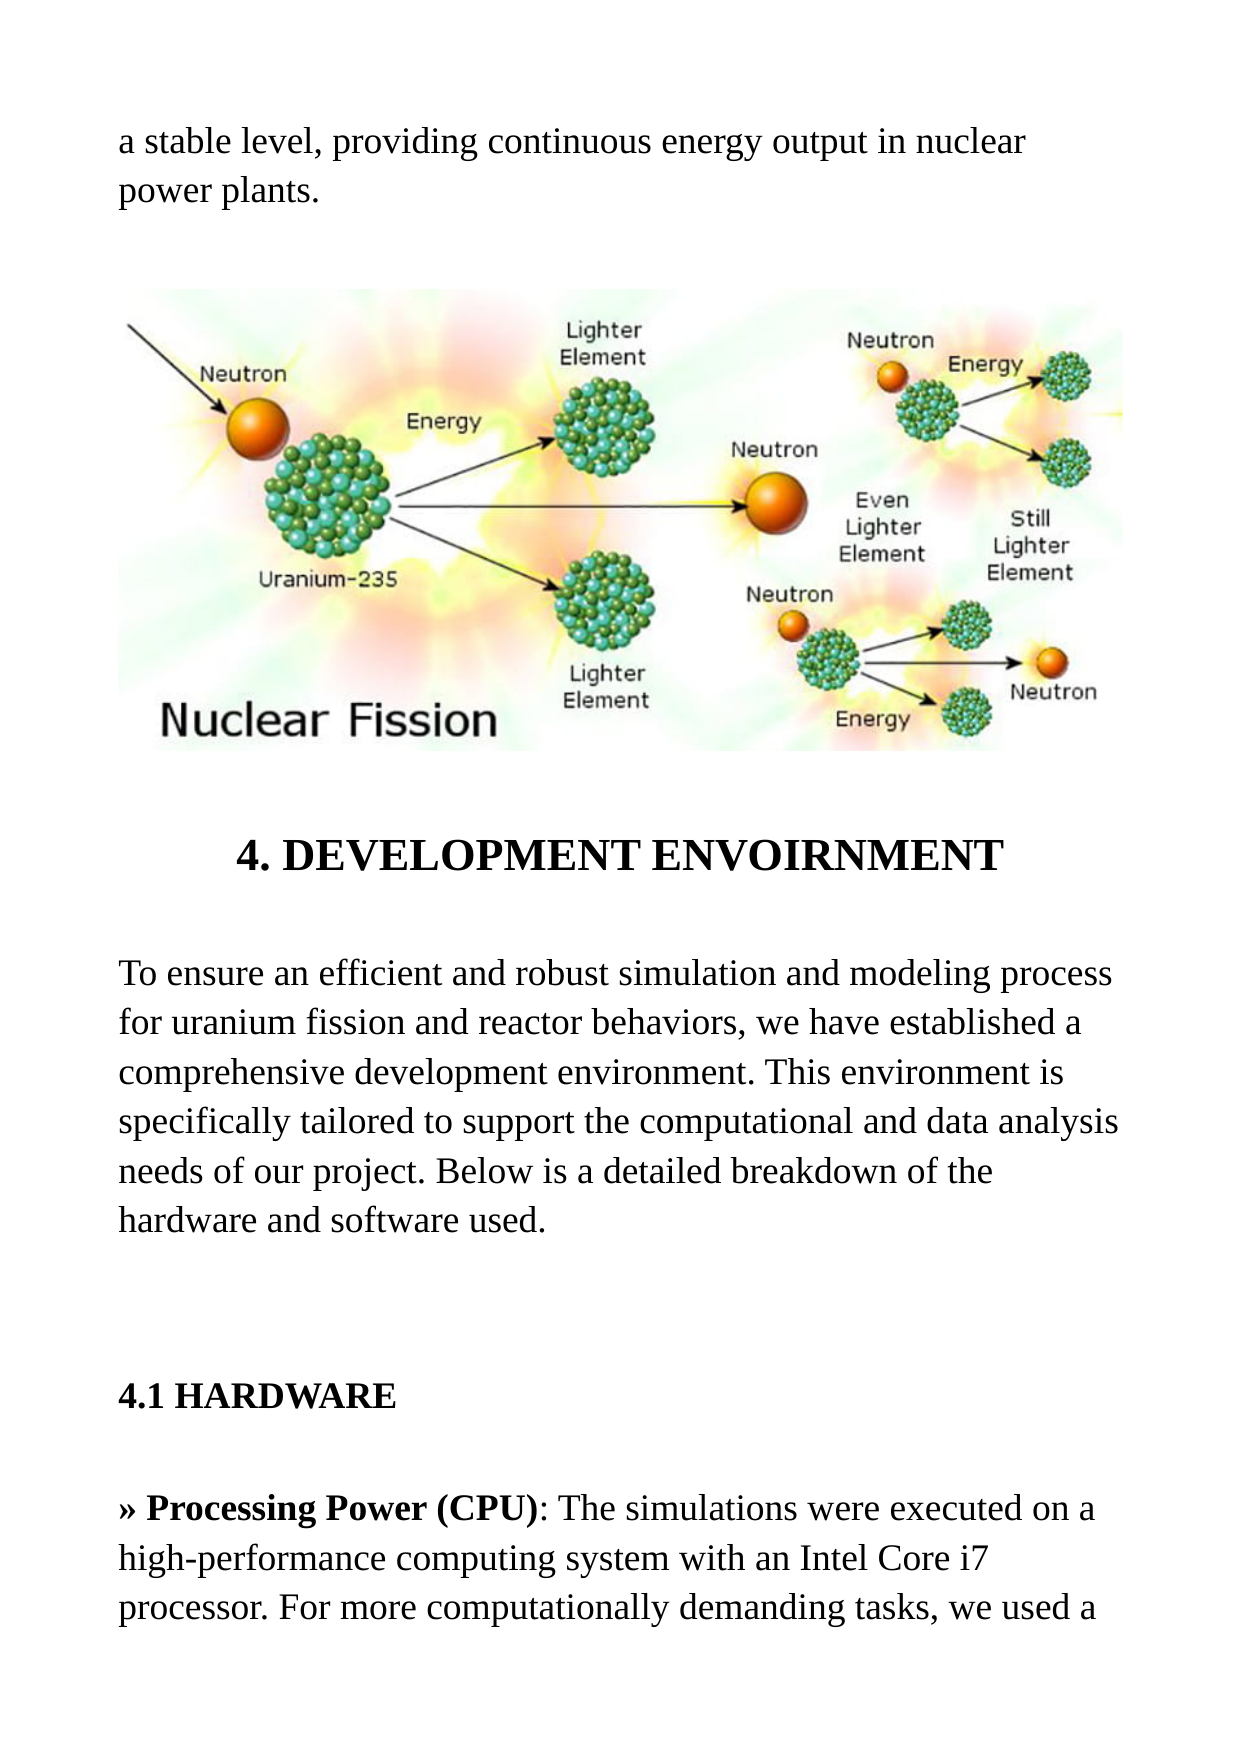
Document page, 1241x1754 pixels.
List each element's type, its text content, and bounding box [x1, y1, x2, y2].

text 4. DEVELOPMENT ENVOIRNMENT [118, 827, 1123, 880]
text 4.1 HARDWARE [118, 1374, 1123, 1417]
picture [118, 289, 1123, 751]
text a stable level, providing continuous energy output in nuclear power plants. [118, 118, 1123, 211]
text » Processing Power (CPU): The simulations were executed on a high-performance computing system with an Intel Core i7 processor. For more computationally demanding tasks, we used a [118, 1486, 1123, 1628]
text To ensure an efficient and robust simulation and modeling process for uranium fission and reactor behaviors, we have established a comprehensive development environment. This environment is specifically tailored to support the computational and data analysis needs of our project. Below is a detailed breakdown of the hardware and software used. [118, 950, 1123, 1241]
